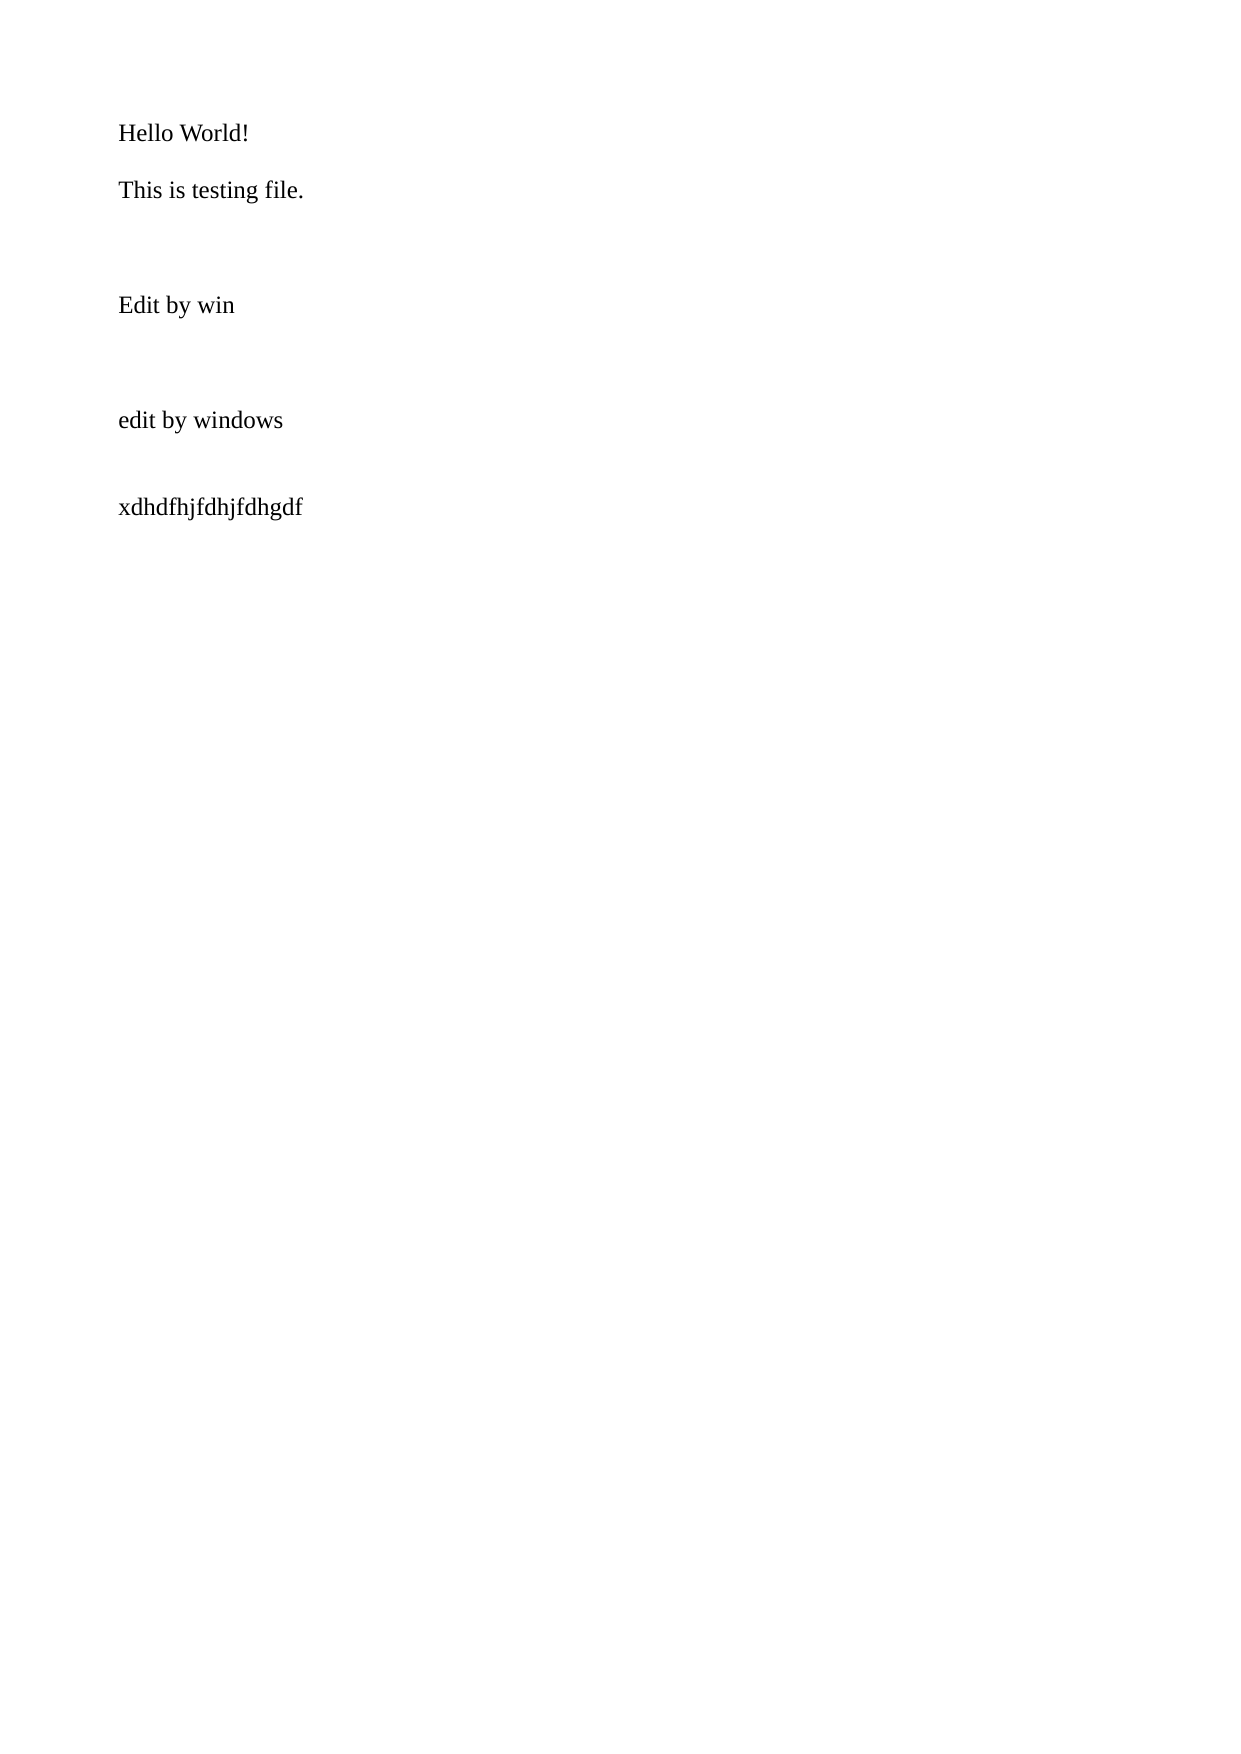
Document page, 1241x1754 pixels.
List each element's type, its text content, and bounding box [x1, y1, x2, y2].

text Hello World! [118, 118, 1122, 147]
text This is testing file. [118, 176, 1122, 204]
text xdhdfhjfdhjfdhgdf [118, 492, 1122, 521]
text edit by windows [118, 406, 1122, 434]
text Edit by win [118, 291, 1122, 319]
